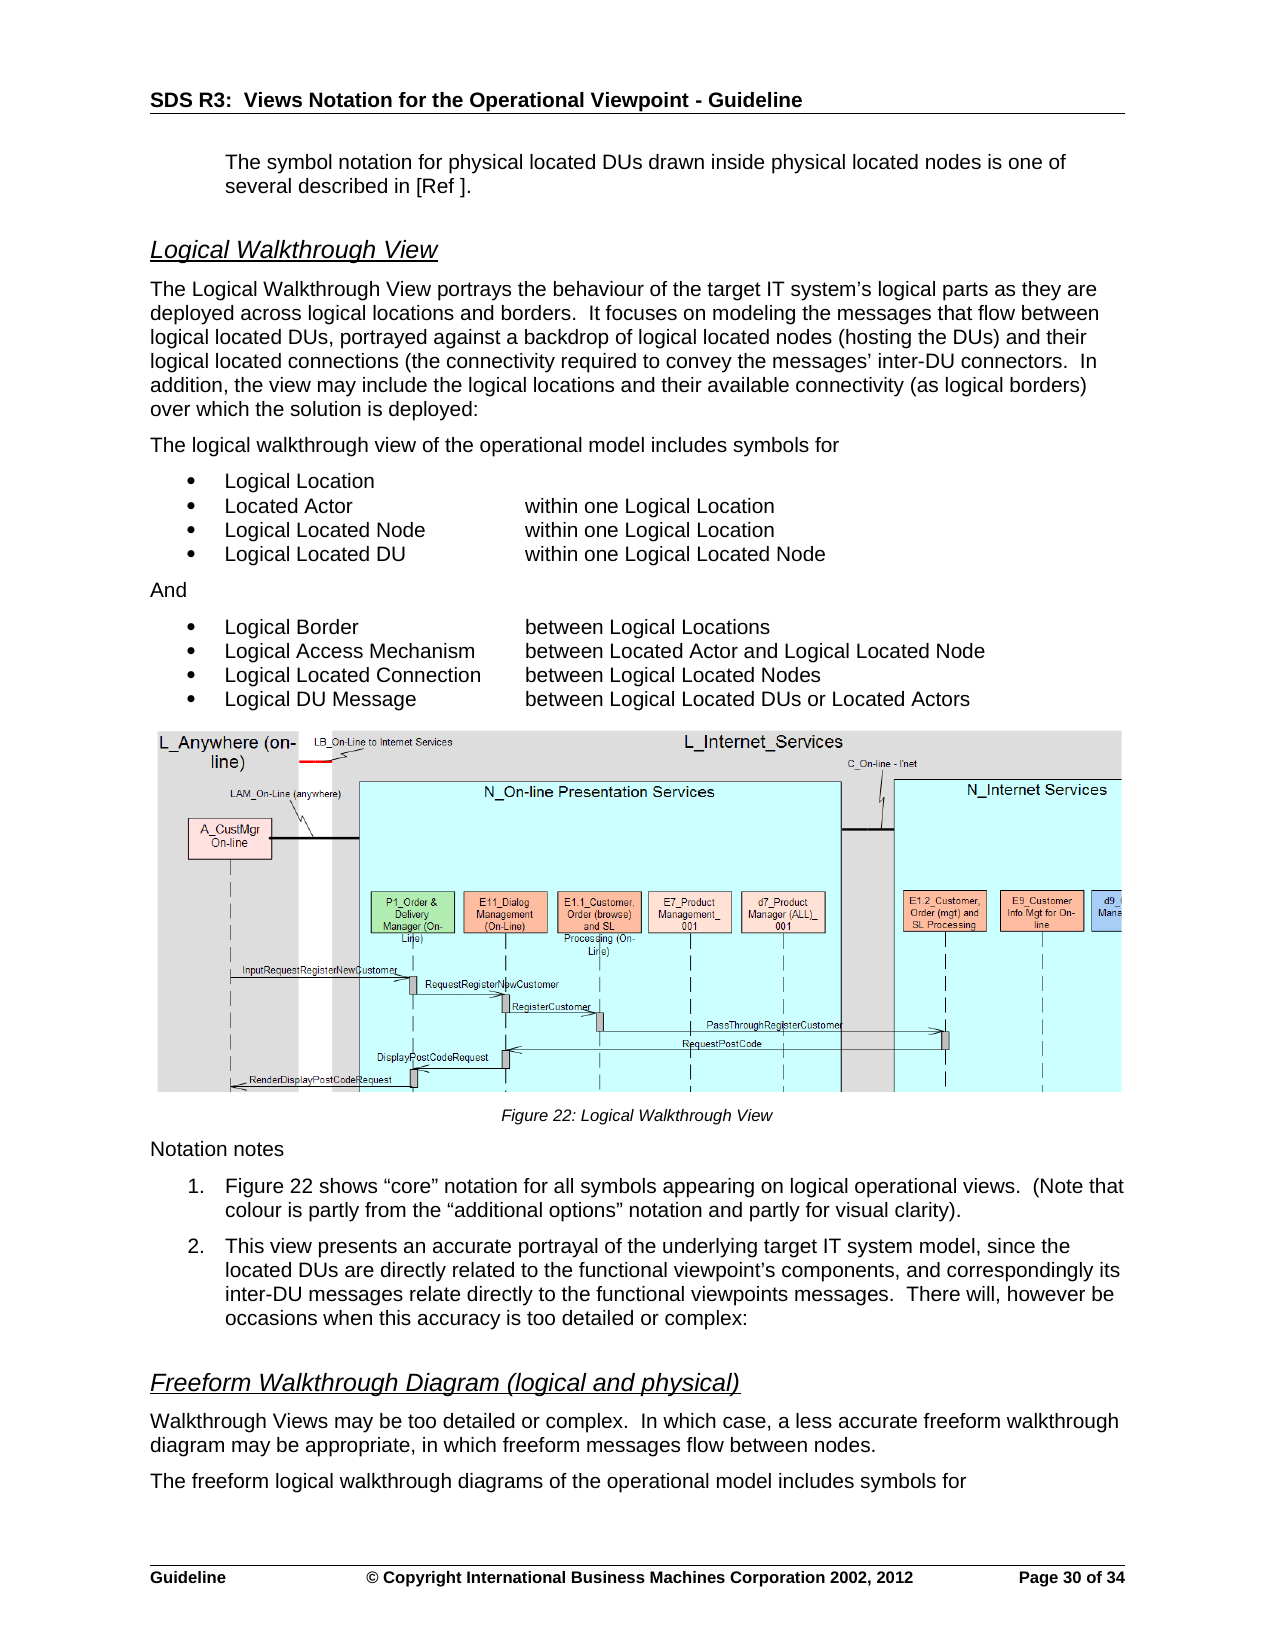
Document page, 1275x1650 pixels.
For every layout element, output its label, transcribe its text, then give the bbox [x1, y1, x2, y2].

text The freeform logical walkthrough diagrams of the operational model includes symbols for [150, 1469, 1125, 1493]
list This view presents an accurate portrayal of the underlying target IT system model, since the located DUs are directly related to the functional viewpoint’s components, and correspondingly its inter-DU messages relate directly to the functional viewpoints messages. There will, however be occasions when this accuracy is too detailed or complex: [187, 1234, 1125, 1330]
text Walkthrough Views may be too detailed or complex. In which case, a less accurate freeform walkthrough diagram may be appropriate, in which freeform messages flow between nodes. [150, 1409, 1125, 1457]
subtitle Freeform Walkthrough Diagram (logical and physical) [150, 1367, 1125, 1396]
list Logical Border between Logical Locations [187, 614, 1125, 639]
list Logical Access Mechanism between Located Actor and Logical Located Node [187, 639, 1125, 663]
list Figure 22 shows “core” notation for all symbols appearing on logical operational views. (Note that colour is partly from the “additional options” notation and partly for visual clarity). [187, 1174, 1125, 1222]
list Logical Located Connection between Logical Located Nodes [187, 663, 1125, 687]
text The symbol notation for physical located DUs drawn inside physical located nodes is one of several described in [Ref 1]. [225, 150, 1125, 198]
list Located Actor within one Logical Location [187, 493, 1125, 517]
list Logical Location [187, 469, 1125, 493]
picture [151, 725, 1122, 1092]
text Figure 22: Logical Walkthrough View [150, 1106, 1125, 1125]
text And [150, 578, 1125, 602]
list Logical DU Message between Logical Located DUs or Located Actors [187, 687, 1125, 711]
text Notation notes [150, 1137, 1125, 1161]
list Logical Located DU within one Logical Located Node [187, 542, 1125, 566]
text The Logical Walkthrough View portrays the behaviour of the target IT system’s logical parts as they are deployed across logical locations and borders. It focuses on modeling the messages that flow between logical located DUs, portrayed against a backdrop of logical located nodes (hosting the DUs) and their logical located connections (the connectivity required to convey the messages’ inter-DU connectors. In addition, the view may include the logical locations and their available connectivity (as logical borders) over which the solution is deployed: [150, 277, 1125, 420]
subtitle Logical Walkthrough View [150, 235, 1125, 264]
text The logical walkthrough view of the operational model includes symbols for [150, 433, 1125, 457]
list Logical Located Node within one Logical Location [187, 517, 1125, 542]
